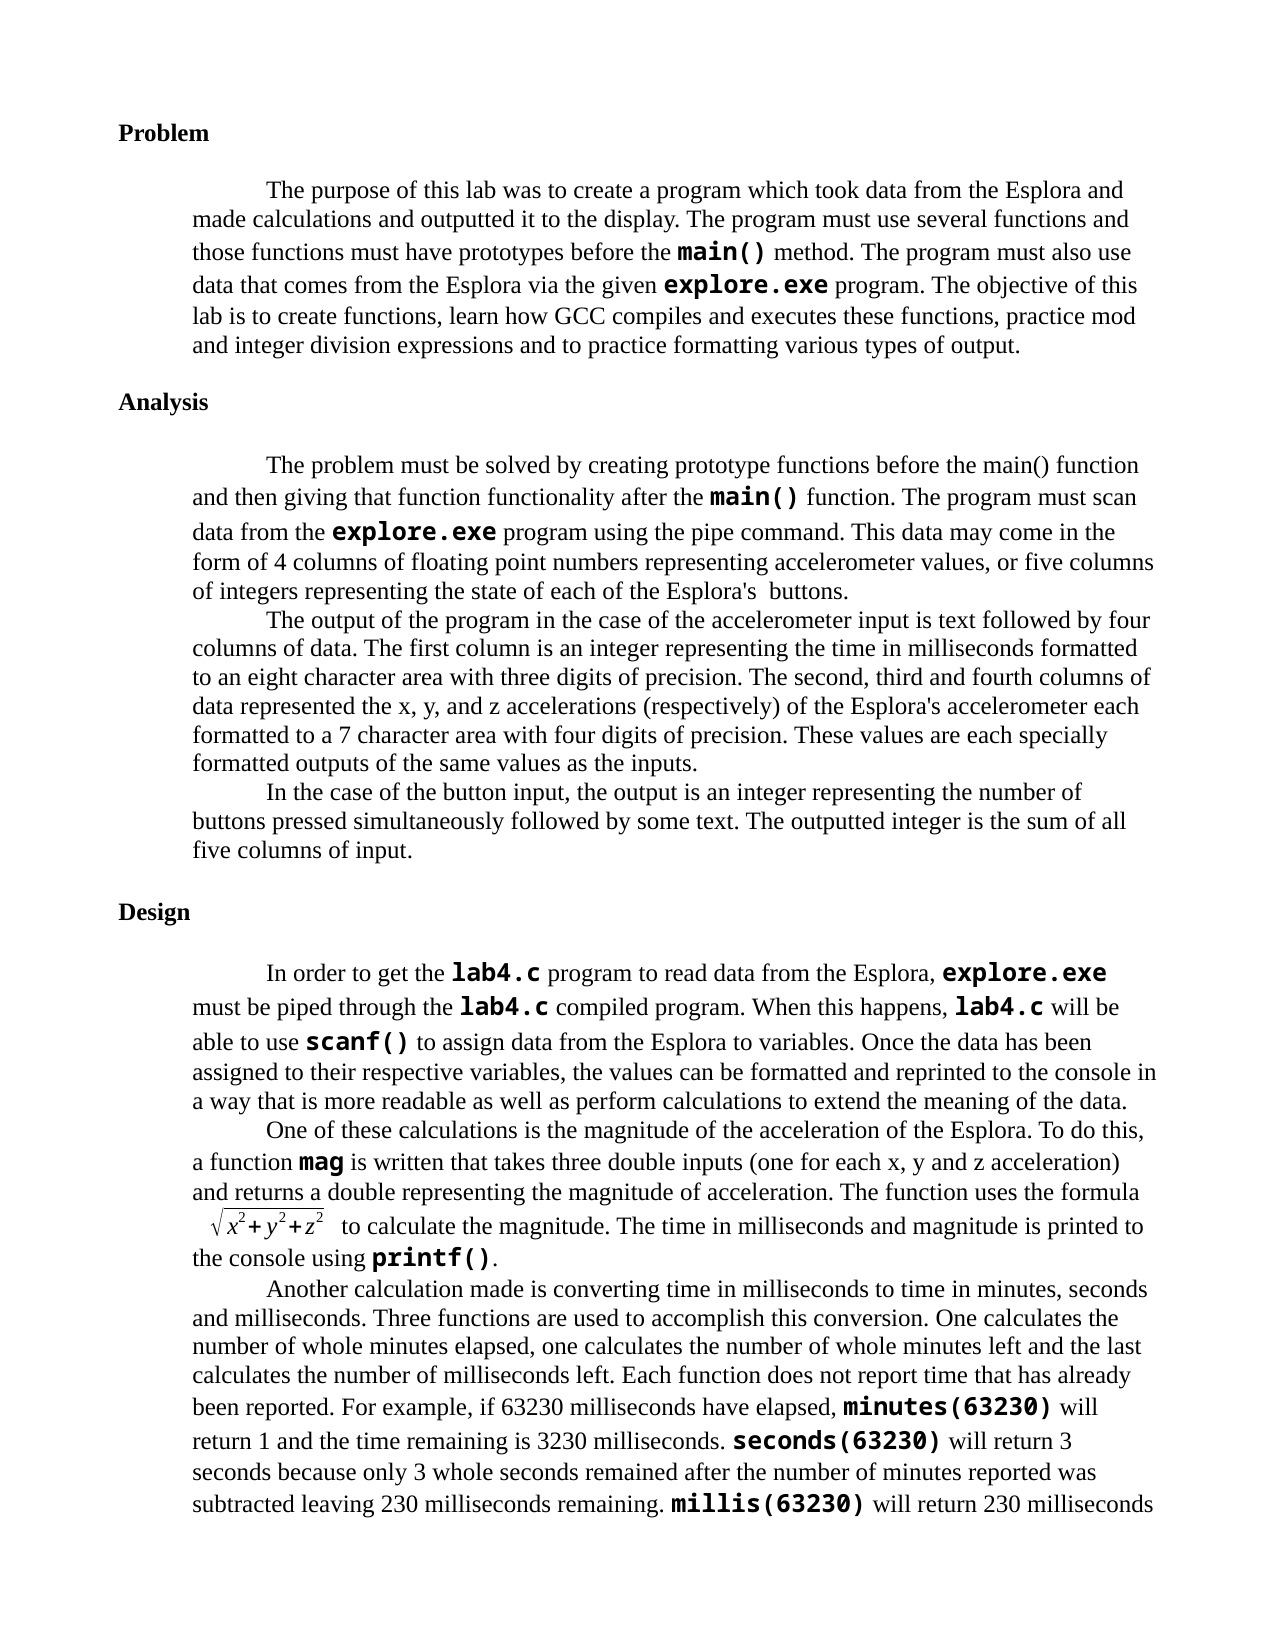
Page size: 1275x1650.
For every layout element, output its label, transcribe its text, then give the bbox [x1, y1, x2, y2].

text Analysis [118, 387, 1157, 416]
text In the case of the button input, the output is an integer representing the number of buttons pressed simultaneously followed by some text. The outputted integer is the sum of all five columns of input. [192, 777, 1157, 863]
text Another calculation made is converting time in milliseconds to time in minutes, seconds and milliseconds. Three functions are used to accomplish this conversion. One calculates the number of whole minutes elapsed, one calculates the number of whole minutes left and the last calculates the number of milliseconds left. Each function does not report time that has already been reported. For example, if 63230 milliseconds have elapsed, minutes(63230) will return 1 and the time remaining is 3230 milliseconds. seconds(63230) will return 3 seconds because only 3 whole seconds remained after the number of minutes reported was subtracted leaving 230 milliseconds remaining. millis(63230) will return 230 milliseconds [192, 1274, 1157, 1520]
text In order to get the lab4.c program to read data from the Esplora, explore.exe must be piped through the lab4.c compiled program. When this happens, lab4.c will be able to use scanf() to assign data from the Esplora to variables. Once the data has been assigned to their respective variables, the values can be formatted and reprinted to the console in a way that is more readable as well as perform calculations to extend the meaning of the data. One of these calculations is the magnitude of the acceleration of the Esplora. To do this, a function mag is written that takes three double inputs (one for each x, y and z acceleration) and returns a double representing the magnitude of acceleration. The function uses the formula to calculate the magnitude. The time in milliseconds and magnitude is printed to the console using printf(). [192, 955, 1157, 1274]
text The output of the program in the case of the accelerometer input is text followed by four columns of data. The first column is an integer representing the time in milliseconds formatted to an eight character area with three digits of precision. The second, third and fourth columns of data represented the x, y, and z accelerations (respectively) of the Esplora's accelerometer each formatted to a 7 character area with four digits of precision. These values are each specially formatted outputs of the same values as the inputs. [192, 605, 1157, 777]
text Problem [118, 118, 1157, 147]
text The purpose of this lab was to create a program which took data from the Esplora and made calculations and outputted it to the display. The program must use several functions and those functions must have prototypes before the main() method. The program must also use data that comes from the Esplora via the given explore.exe program. The objective of this lab is to create functions, learn how GCC compiles and executes these functions, practice mod and integer division expressions and to practice formatting various types of output. [192, 176, 1157, 359]
text Design [118, 897, 1157, 926]
text The problem must be solved by creating prototype functions before the main() function and then giving that function functionality after the main() function. The program must scan data from the explore.exe program using the pipe command. This data may come in the form of 4 columns of floating point numbers representing accelerometer values, or five columns of integers representing the state of each of the Esplora's buttons. [192, 450, 1157, 605]
